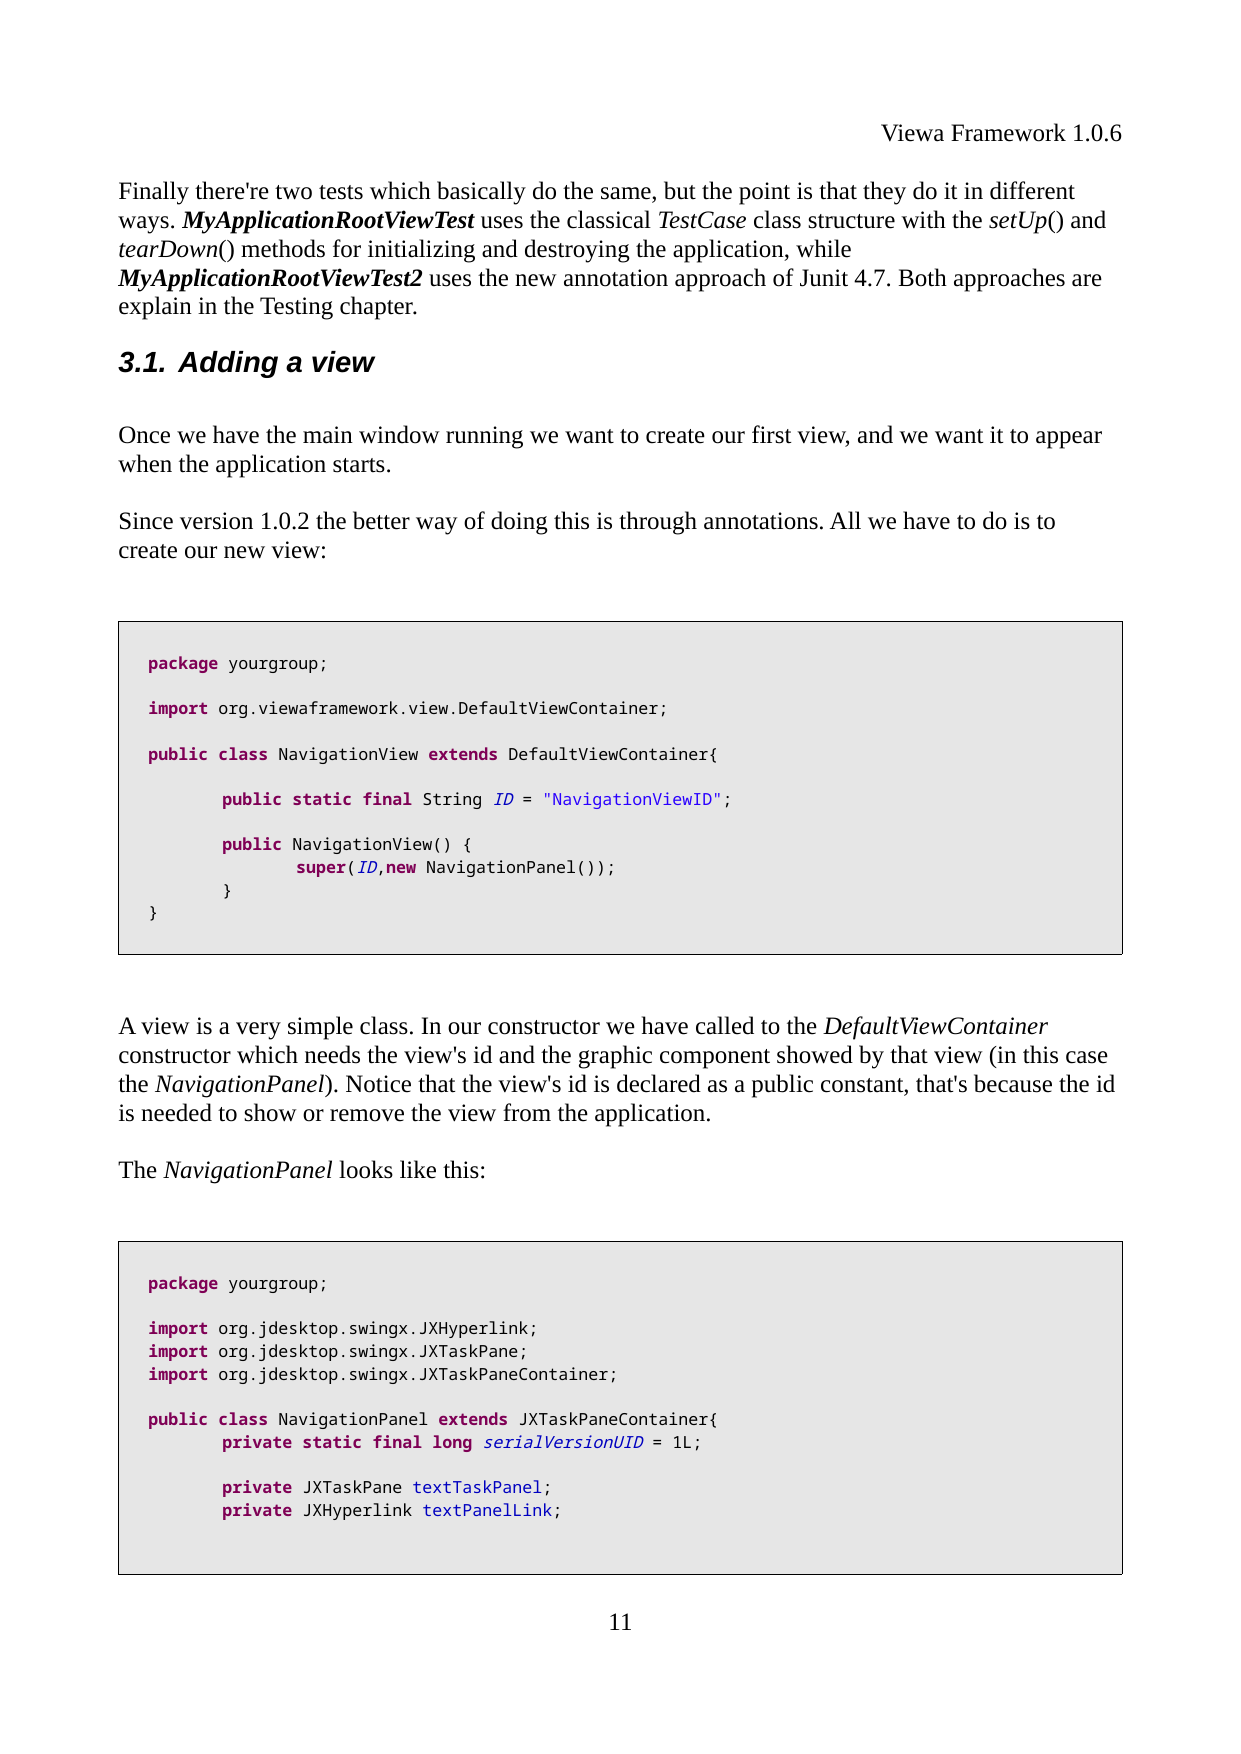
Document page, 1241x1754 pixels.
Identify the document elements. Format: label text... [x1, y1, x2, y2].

text Once we have the main window running we want to create our first view, and we want it to appear [118, 420, 1122, 449]
text A view is a very simple class. In our constructor we have called to the DefaultViewContainer constructor which needs the view's id and the graphic component showed by that view (in this case the NavigationPanel). Notice that the view's id is declared as a public constant, that's because the id is needed to show or remove the view from the application. [118, 1011, 1122, 1126]
text Finally there're two tests which basically do the same, but the point is that they do it in different ways. MyApplicationRootViewTest uses the classical TestCase class structure with the setUp() and tearDown() methods for initializing and destroying the application, while MyApplicationRootViewTest2 uses the new annotation approach of Junit 4.7. Both approaches are explain in the Testing chapter. [118, 176, 1122, 320]
text Since version 1.0.2 the better way of doing this is through annotations. All we have to do is to create our new view: [118, 506, 1122, 564]
text when the application starts. [118, 449, 1122, 477]
subtitle Adding a view [118, 345, 1122, 379]
text The NavigationPanel looks like this: [118, 1155, 1122, 1184]
table_header package yourgroup; import org.viewaframework.view.DefaultViewContainer; public class NavigationView extends DefaultViewContainer{ public static final String ID = "NavigationViewID"; public NavigationView() { super(ID,new NavigationPanel()); } } [119, 622, 1122, 954]
table_header package yourgroup; import org.jdesktop.swingx.JXHyperlink; import org.jdesktop.swingx.JXTaskPane; import org.jdesktop.swingx.JXTaskPaneContainer; public class NavigationPanel extends JXTaskPaneContainer{ private static final long serialVersionUID = 1L; private JXTaskPane textTaskPanel; private JXHyperlink textPanelLink; [119, 1242, 1122, 1574]
